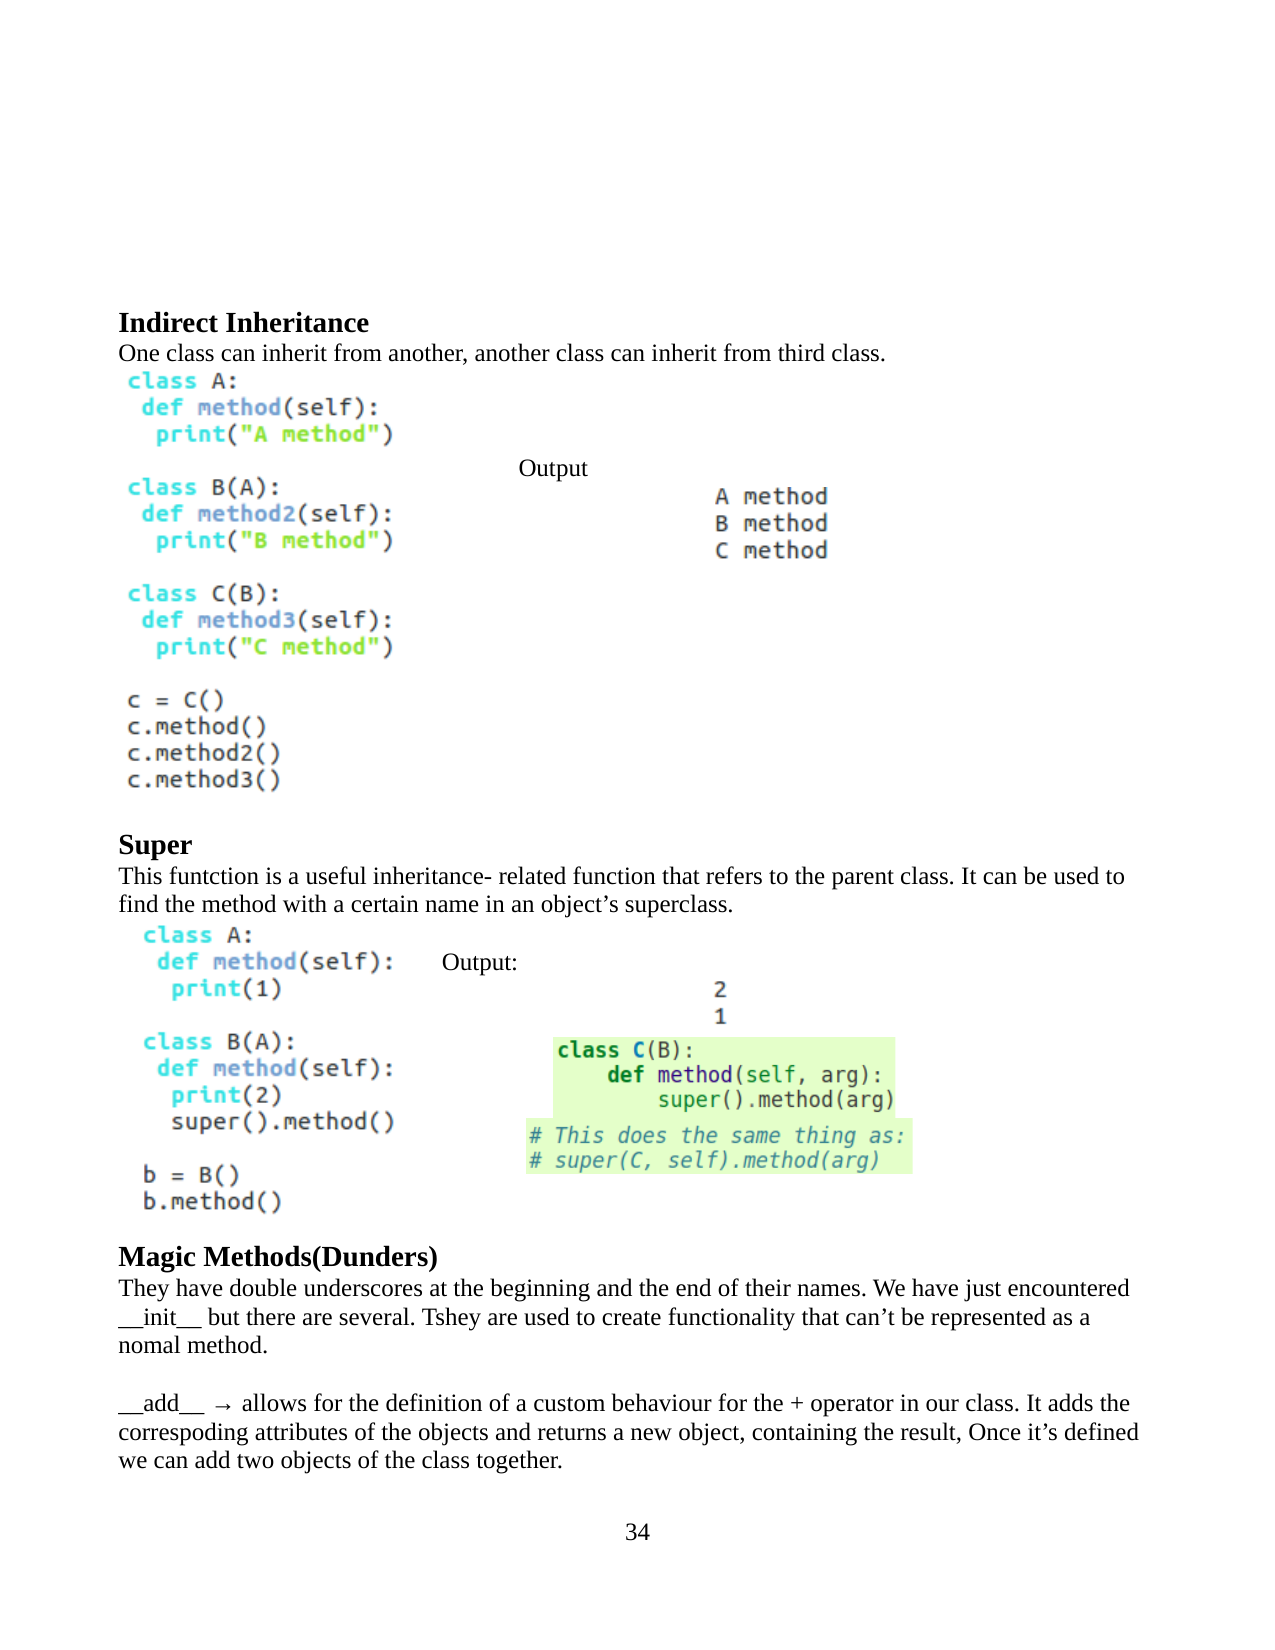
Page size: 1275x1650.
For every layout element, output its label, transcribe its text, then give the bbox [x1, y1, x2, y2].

text Output: [442, 947, 1157, 976]
text Indirect Inheritance [118, 305, 1157, 338]
text Output [519, 453, 1157, 482]
text This funtction is a useful inheritance- related function that refers to the parent class. It can be used to find the method with a certain name in an object’s superclass. [118, 861, 1157, 918]
text One class can inherit from another, another class can inherit from third class. [118, 338, 1157, 367]
text [118, 453, 126, 482]
text Super [118, 827, 1157, 861]
text [118, 947, 143, 976]
text __add__ → allows for the definition of a custom behaviour for the + operator in our class. It adds the correspoding attributes of the objects and returns a new object, containing the result, Once it’s defined we can add two objects of the class together. [118, 1388, 1157, 1474]
text They have double underscores at the beginning and the end of their names. We have just encountered __init__ but there are several. Tshey are used to create functionality that can’t be represented as a nomal method. [118, 1273, 1157, 1359]
text Magic Methods(Dunders) [118, 1239, 1157, 1273]
